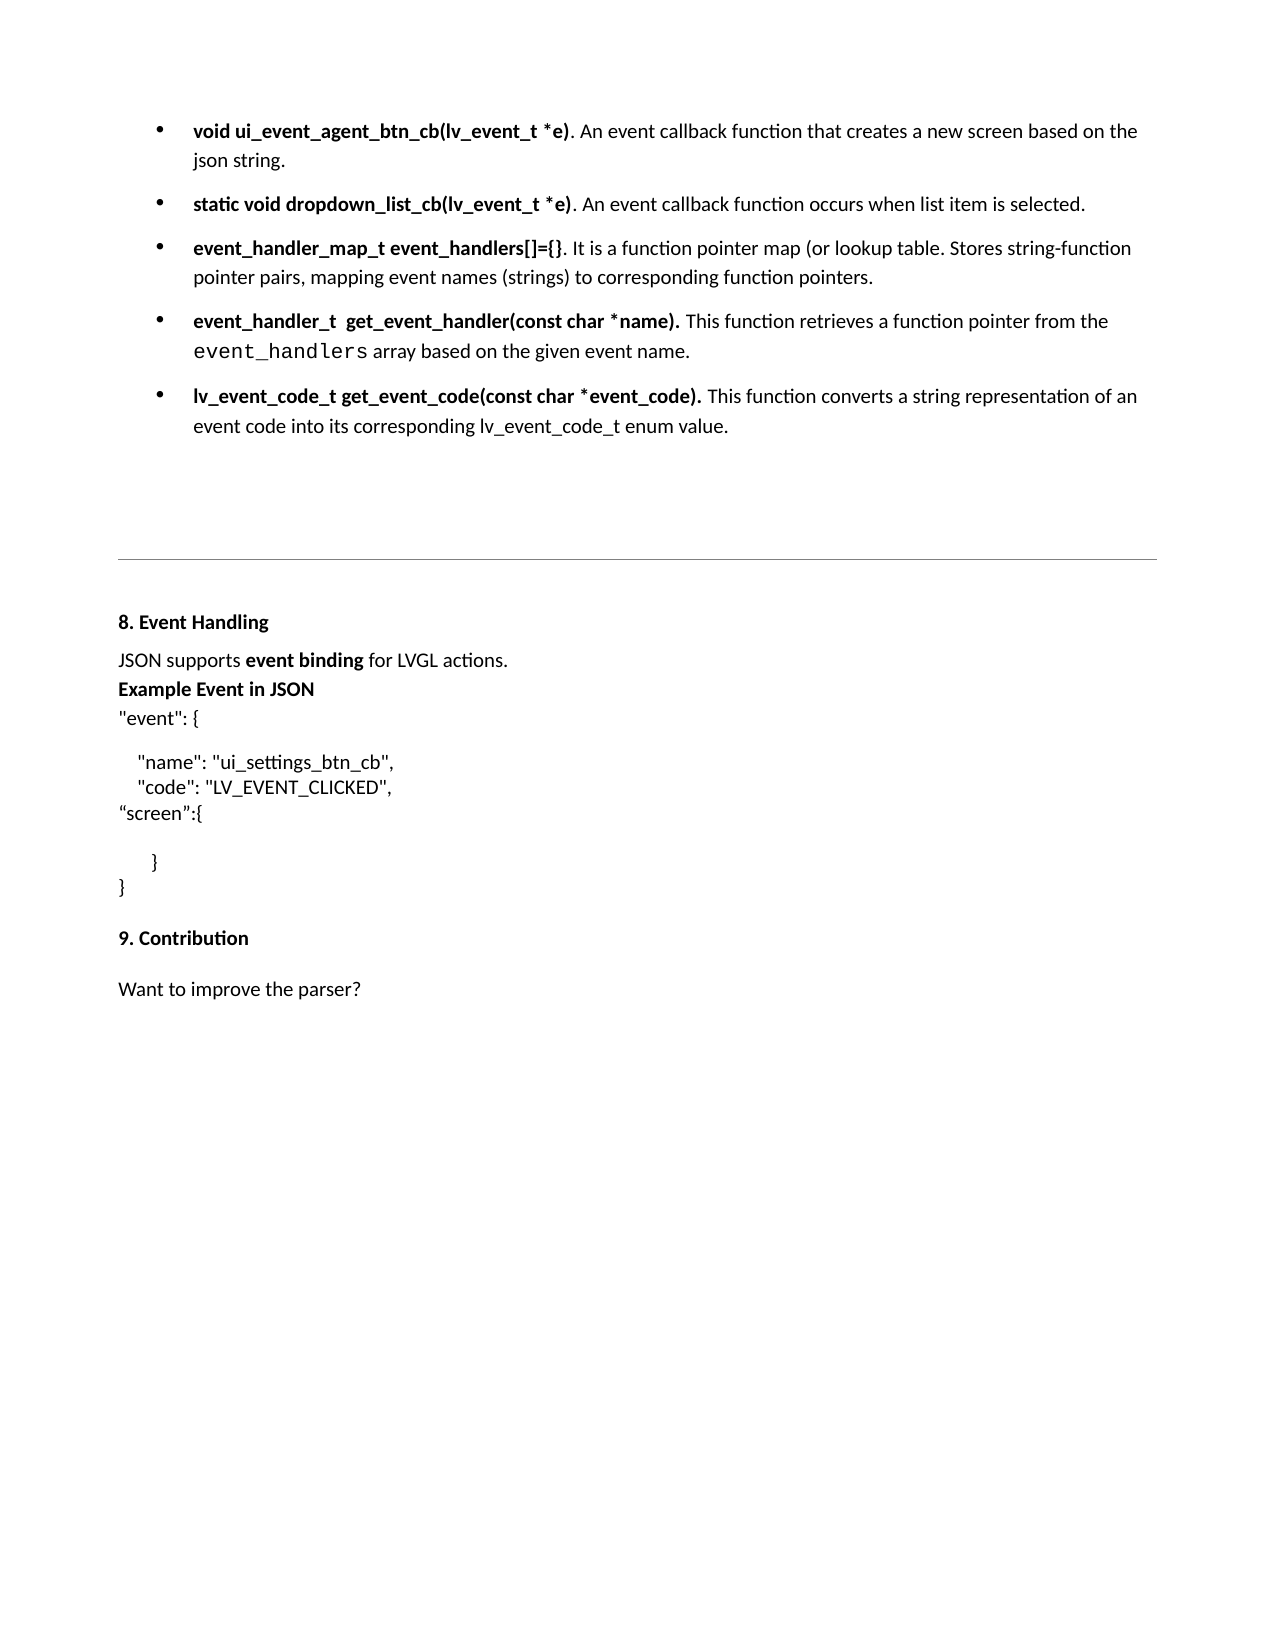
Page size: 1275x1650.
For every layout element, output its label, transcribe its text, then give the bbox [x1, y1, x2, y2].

list void ui_event_agent_btn_cb(lv_event_t *e). An event callback function that creates a new screen based on the json string. [156, 118, 1157, 173]
subtitle 8. Event Handling [118, 609, 1157, 634]
text } 9️. Contribution Want to improve the parser? [118, 874, 1157, 1002]
text “screen”:{ [118, 800, 1157, 825]
text "code": "LV_EVENT_CLICKED", [118, 774, 1157, 800]
list static void dropdown_list_cb(lv_event_t *e). An event callback function occurs when list item is selected. [156, 191, 1157, 217]
list event_handler_map_t event_handlers[]={}. It is a function pointer map (or lookup table. Stores string-function pointer pairs, mapping event names (strings) to corresponding function pointers. [156, 235, 1157, 290]
list lv_event_code_t get_event_code(const char *event_code). This function converts a string representation of an event code into its corresponding lv_event_code_t enum value. [156, 383, 1157, 438]
text JSON supports event binding for LVGL actions. Example Event in JSON "event": { [118, 647, 1157, 731]
list event_handler_t get_event_handler(const char *name). This function retrieves a function pointer from the event_handlers array based on the given event name. [156, 308, 1157, 365]
text "name": "ui_settings_btn_cb", [118, 749, 1157, 774]
text } [118, 849, 1157, 874]
